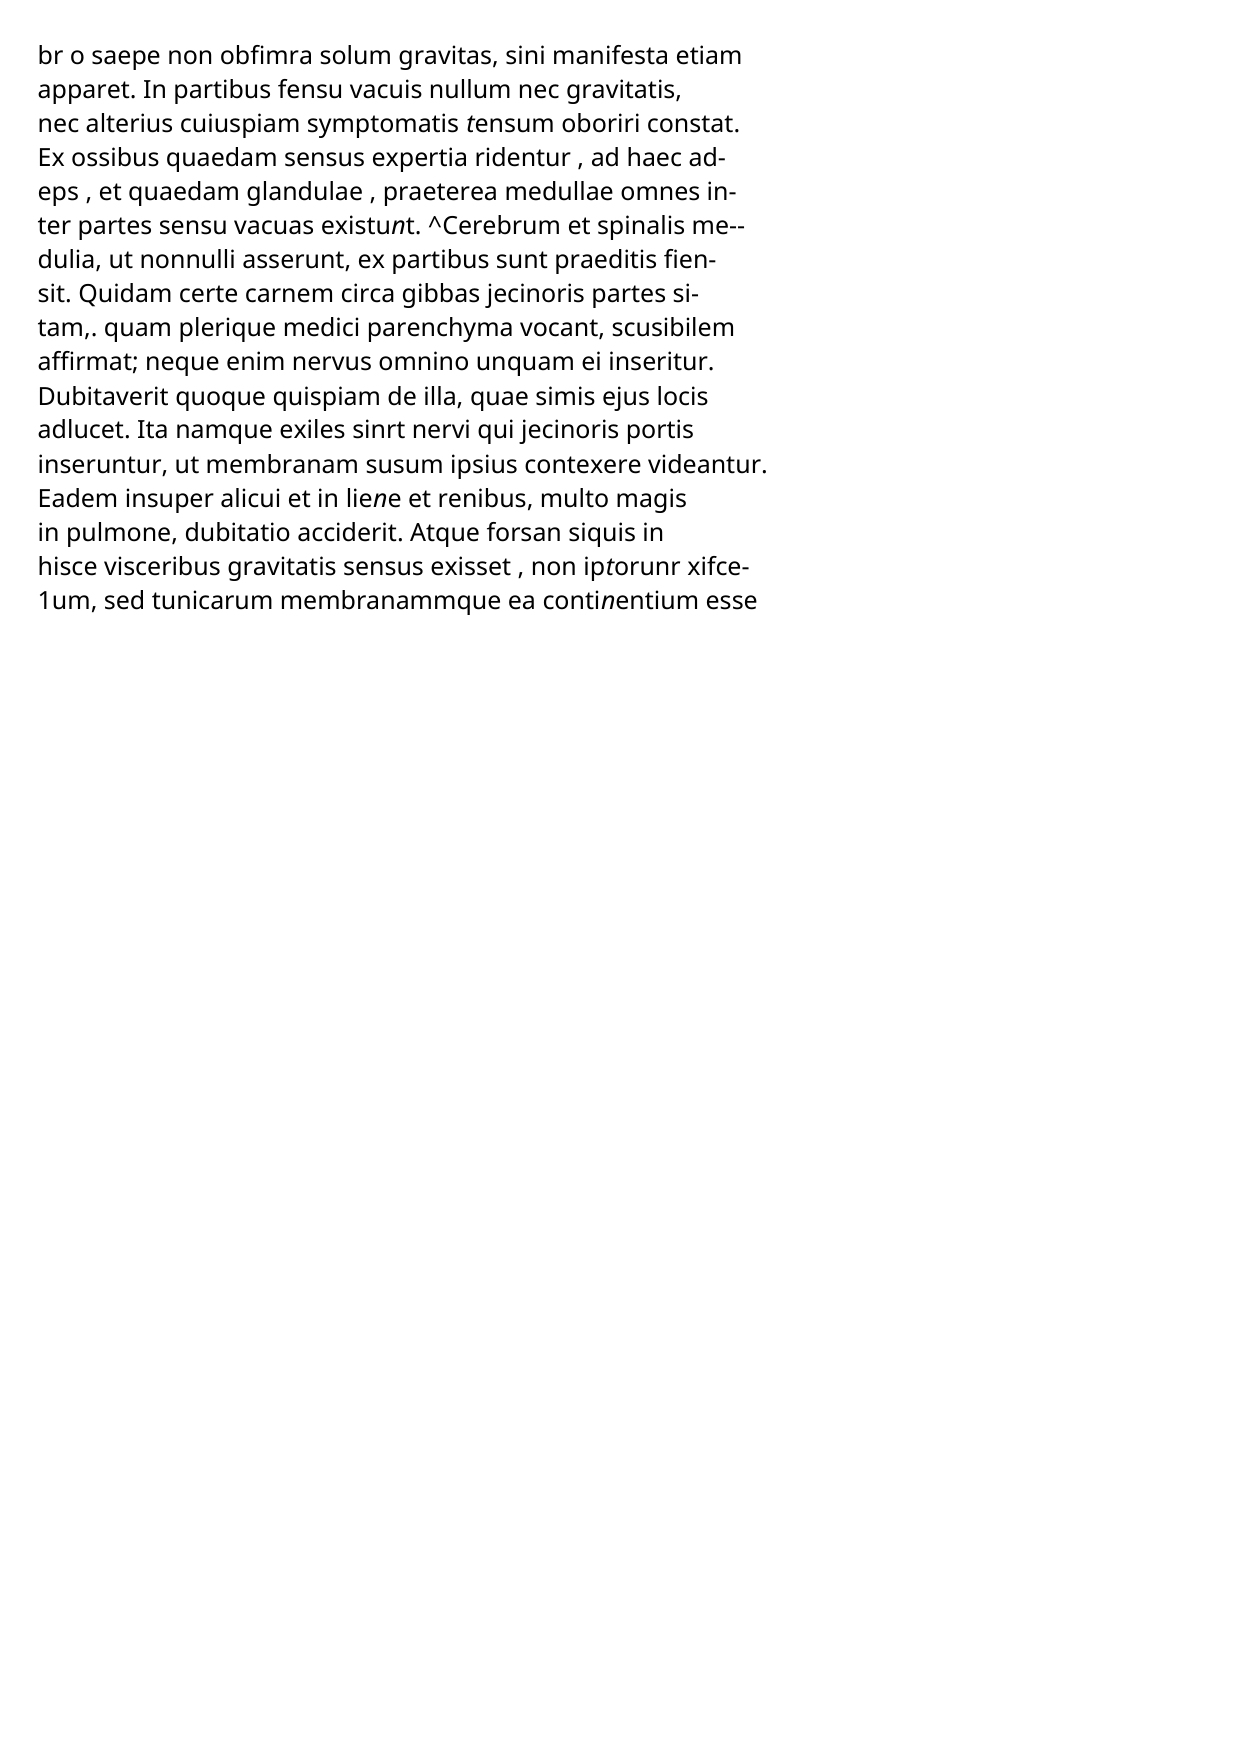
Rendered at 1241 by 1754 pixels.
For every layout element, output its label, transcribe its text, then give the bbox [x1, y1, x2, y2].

text br o saepe non obfimra solum gravitas, sini manifesta etiam apparet. In partibus fensu vacuis nullum nec gravitatis, nec alterius cuiuspiam symptomatis tensum oboriri constat. Ex ossibus quaedam sensus expertia ridentur , ad haec ad- eps , et quaedam glandulae , praeterea medullae omnes in- ter partes sensu vacuas existunt. ^Cerebrum et spinalis me-- dulia, ut nonnulli asserunt, ex partibus sunt praeditis fien- sit. Quidam certe carnem circa gibbas jecinoris partes si- tam,. quam plerique medici parenchyma vocant, scusibilem affirmat; neque enim nervus omnino unquam ei inseritur. Dubitaverit quoque quispiam de illa, quae simis ejus locis adlucet. Ita namque exiles sinrt nervi qui jecinoris portis inseruntur, ut membranam susum ipsius contexere videantur. Eadem insuper alicui et in liene et renibus, multo magis in pulmone, dubitatio acciderit. Atque forsan siquis in hisce visceribus gravitatis sensus exisset , non iptorunr xifce- 1um, sed tunicarum membranammque ea continentium esse [37, 37, 1203, 617]
